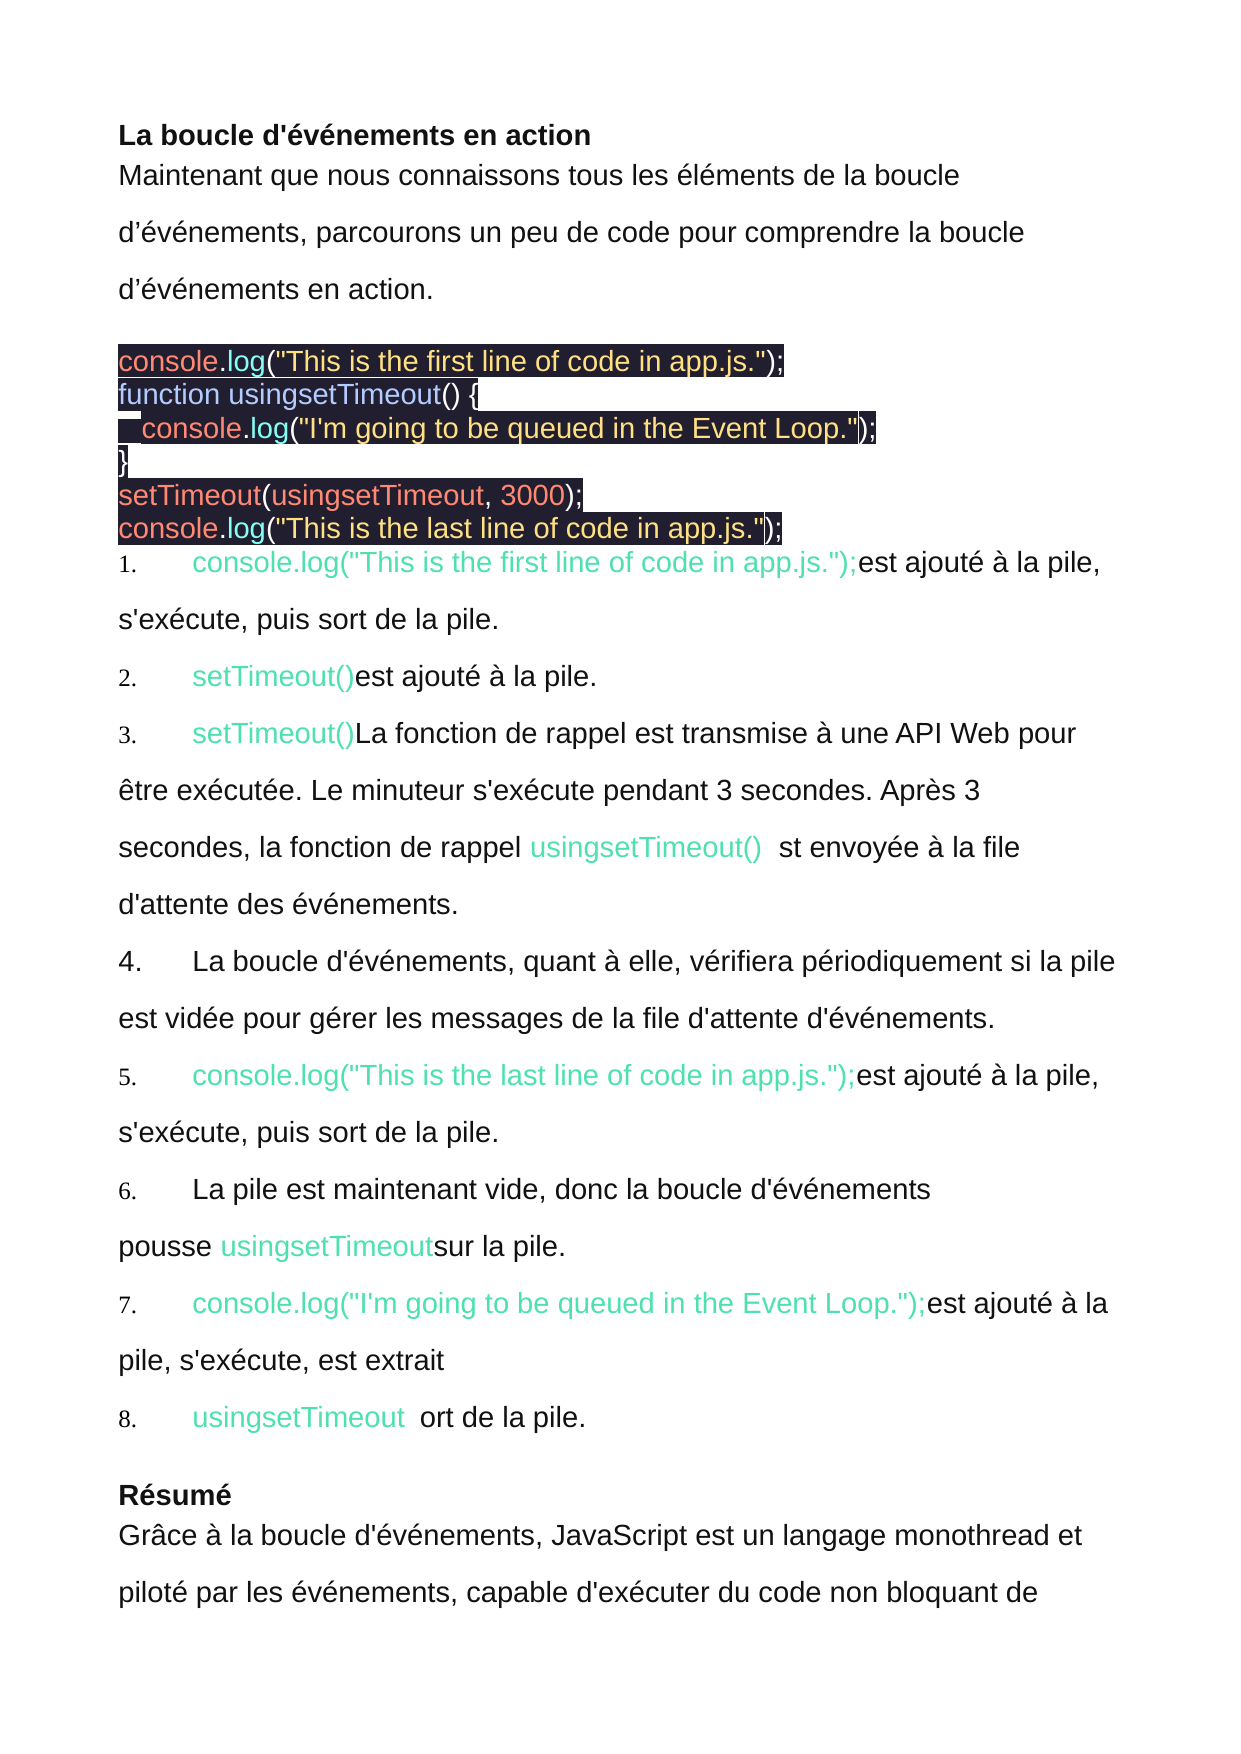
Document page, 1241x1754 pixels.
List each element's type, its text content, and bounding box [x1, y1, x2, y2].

text console.log("This is the first line of code in app.js."); [118, 344, 1122, 377]
list setTimeout()La fonction de rappel est transmise à une API Web pour être exécutée. Le minuteur s'exécute pendant 3 secondes. Après 3 secondes, la fonction de rappel usingsetTimeout()est envoyée à la file d'attente des événements. [118, 716, 1122, 921]
text } [118, 444, 1122, 478]
text setTimeout(usingsetTimeout, 3000); [118, 478, 1122, 512]
list La pile est maintenant vide, donc la boucle d'événements pousse usingsetTimeoutsur la pile. [118, 1172, 1122, 1262]
subtitle La boucle d'événements en action [118, 118, 1122, 152]
list console.log("I'm going to be queued in the Event Loop.");est ajouté à la pile, s'exécute, est extrait [118, 1286, 1122, 1376]
text Maintenant que nous connaissons tous les éléments de la boucle d’événements, parcourons un peu de code pour comprendre la boucle d’événements en action. [118, 158, 1122, 306]
text Grâce à la boucle d'événements, JavaScript est un langage monothread et piloté par les événements, capable d'exécuter du code non bloquant de [118, 1518, 1122, 1608]
subtitle Résumé [118, 1478, 1122, 1511]
list La boucle d'événements, quant à elle, vérifiera périodiquement si la pile est vidée pour gérer les messages de la file d'attente d'événements. [118, 944, 1122, 1034]
text console.log("This is the last line of code in app.js."); [118, 512, 1122, 545]
list setTimeout()est ajouté à la pile. [118, 659, 1122, 693]
list console.log("This is the last line of code in app.js.");est ajouté à la pile, s'exécute, puis sort de la pile. [118, 1058, 1122, 1148]
list usingsetTimeoutsort de la pile. [118, 1400, 1122, 1433]
text console.log("I'm going to be queued in the Event Loop."); [118, 411, 1122, 444]
text function usingsetTimeout() { [118, 377, 1122, 411]
list console.log("This is the first line of code in app.js.");est ajouté à la pile, s'exécute, puis sort de la pile. [118, 545, 1122, 636]
